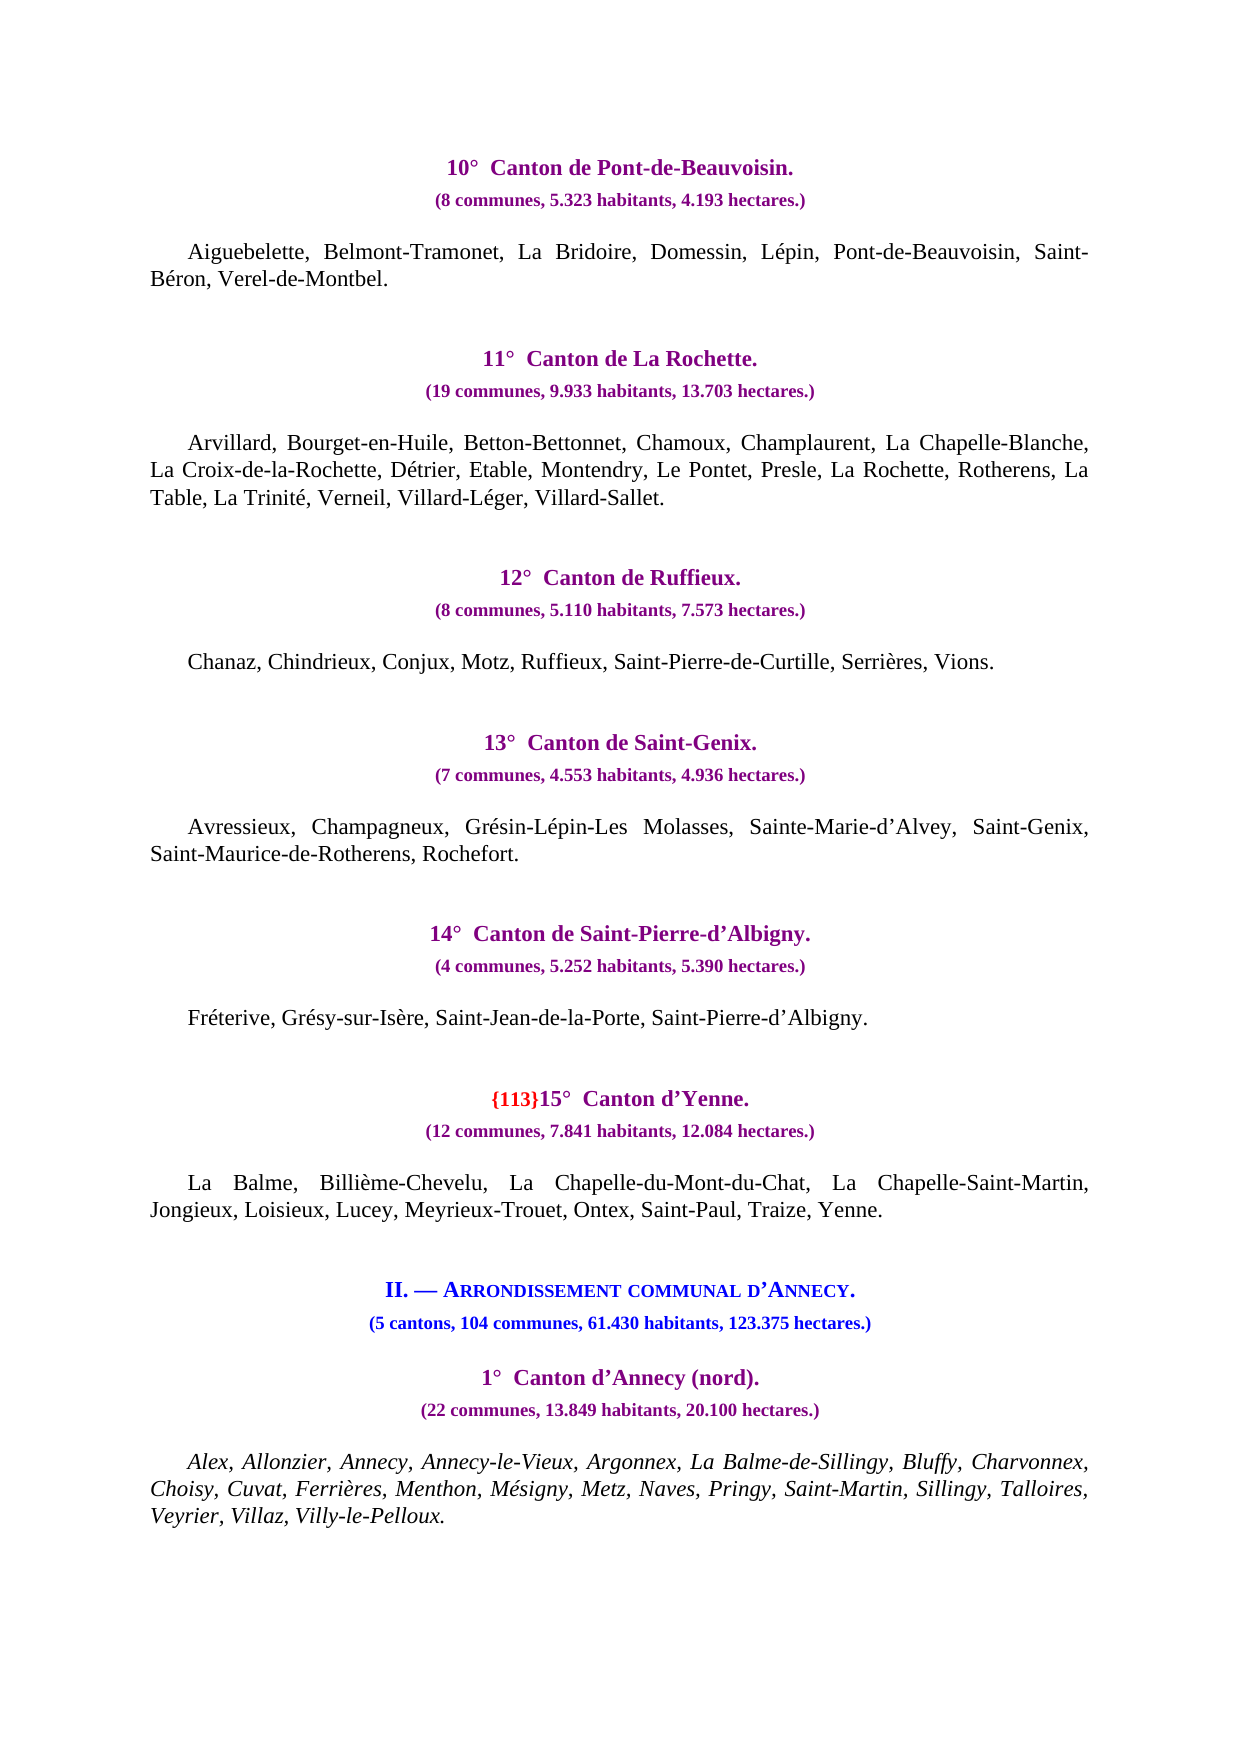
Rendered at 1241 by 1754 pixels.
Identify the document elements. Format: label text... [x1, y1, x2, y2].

text 13° Canton de Saint-Genix. (7 communes, 4.553 habitants, 4.936 hectares.) [150, 725, 1090, 787]
text 11° Canton de La Rochette. (19 communes, 9.933 habitants, 13.703 hectares.) [150, 342, 1090, 404]
text 1° Canton d’Annecy (nord). (22 communes, 13.849 habitants, 20.100 hectares.) [150, 1360, 1090, 1423]
text La Balme, Billième-Chevelu, La Chapelle-du-Mont-du-Chat, La Chapelle-Saint-Martin, Jongieux, Loisieux, Lucey, Meyrieux-Trouet, Ontex, Saint-Paul, Traize, Yenne. [150, 1169, 1090, 1223]
text 14° Canton de Saint-Pierre-d’Albigny. (4 communes, 5.252 habitants, 5.390 hectares.) [150, 917, 1090, 979]
text 12° Canton de Ruffieux. (8 communes, 5.110 habitants, 7.573 hectares.) [150, 560, 1090, 623]
text II. — Arrondissement communal d’Annecy. (5 cantons, 104 communes, 61.430 habitants, 123.375 hectares.) [150, 1273, 1090, 1335]
text Fréterive, Grésy-sur-Isère, Saint-Jean-de-la-Porte, Saint-Pierre-d’Albigny. [150, 1004, 1090, 1031]
text Arvillard, Bourget-en-Huile, Betton-Bettonnet, Chamoux, Champlaurent, La Chapelle-Blanche, La Croix-de-la-Rochette, Détrier, Etable, Montendry, Le Pontet, Presle, La Rochette, Rotherens, La Table, La Trinité, Verneil, Villard-Léger, Villard-Sallet. [150, 429, 1090, 510]
text Aiguebelette, Belmont-Tramonet, La Bridoire, Domessin, Lépin, Pont-de-Beauvoisin, Saint-Béron, Verel-de-Montbel. [150, 237, 1090, 292]
text 10° Canton de Pont-de-Beauvoisin. (8 communes, 5.323 habitants, 4.193 hectares.) [150, 150, 1090, 212]
text Avressieux, Champagneux, Grésin-Lépin-Les Molasses, Sainte-Marie-d’Alvey, Saint-Genix, Saint-Maurice-de-Rotherens, Rochefort. [150, 812, 1090, 867]
text {113}15° Canton d’Yenne. (12 communes, 7.841 habitants, 12.084 hectares.) [150, 1081, 1090, 1144]
text Alex, Allonzier, Annecy, Annecy-le-Vieux, Argonnex, La Balme-de-Sillingy, Bluffy, Charvonnex, Choisy, Cuvat, Ferrières, Menthon, Mésigny, Metz, Naves, Pringy, Saint-Martin, Sillingy, Talloires, Veyrier, Villaz, Villy-le-Pelloux. [150, 1448, 1090, 1529]
text Chanaz, Chindrieux, Conjux, Motz, Ruffieux, Saint-Pierre-de-Curtille, Serrières, Vions. [150, 648, 1090, 675]
